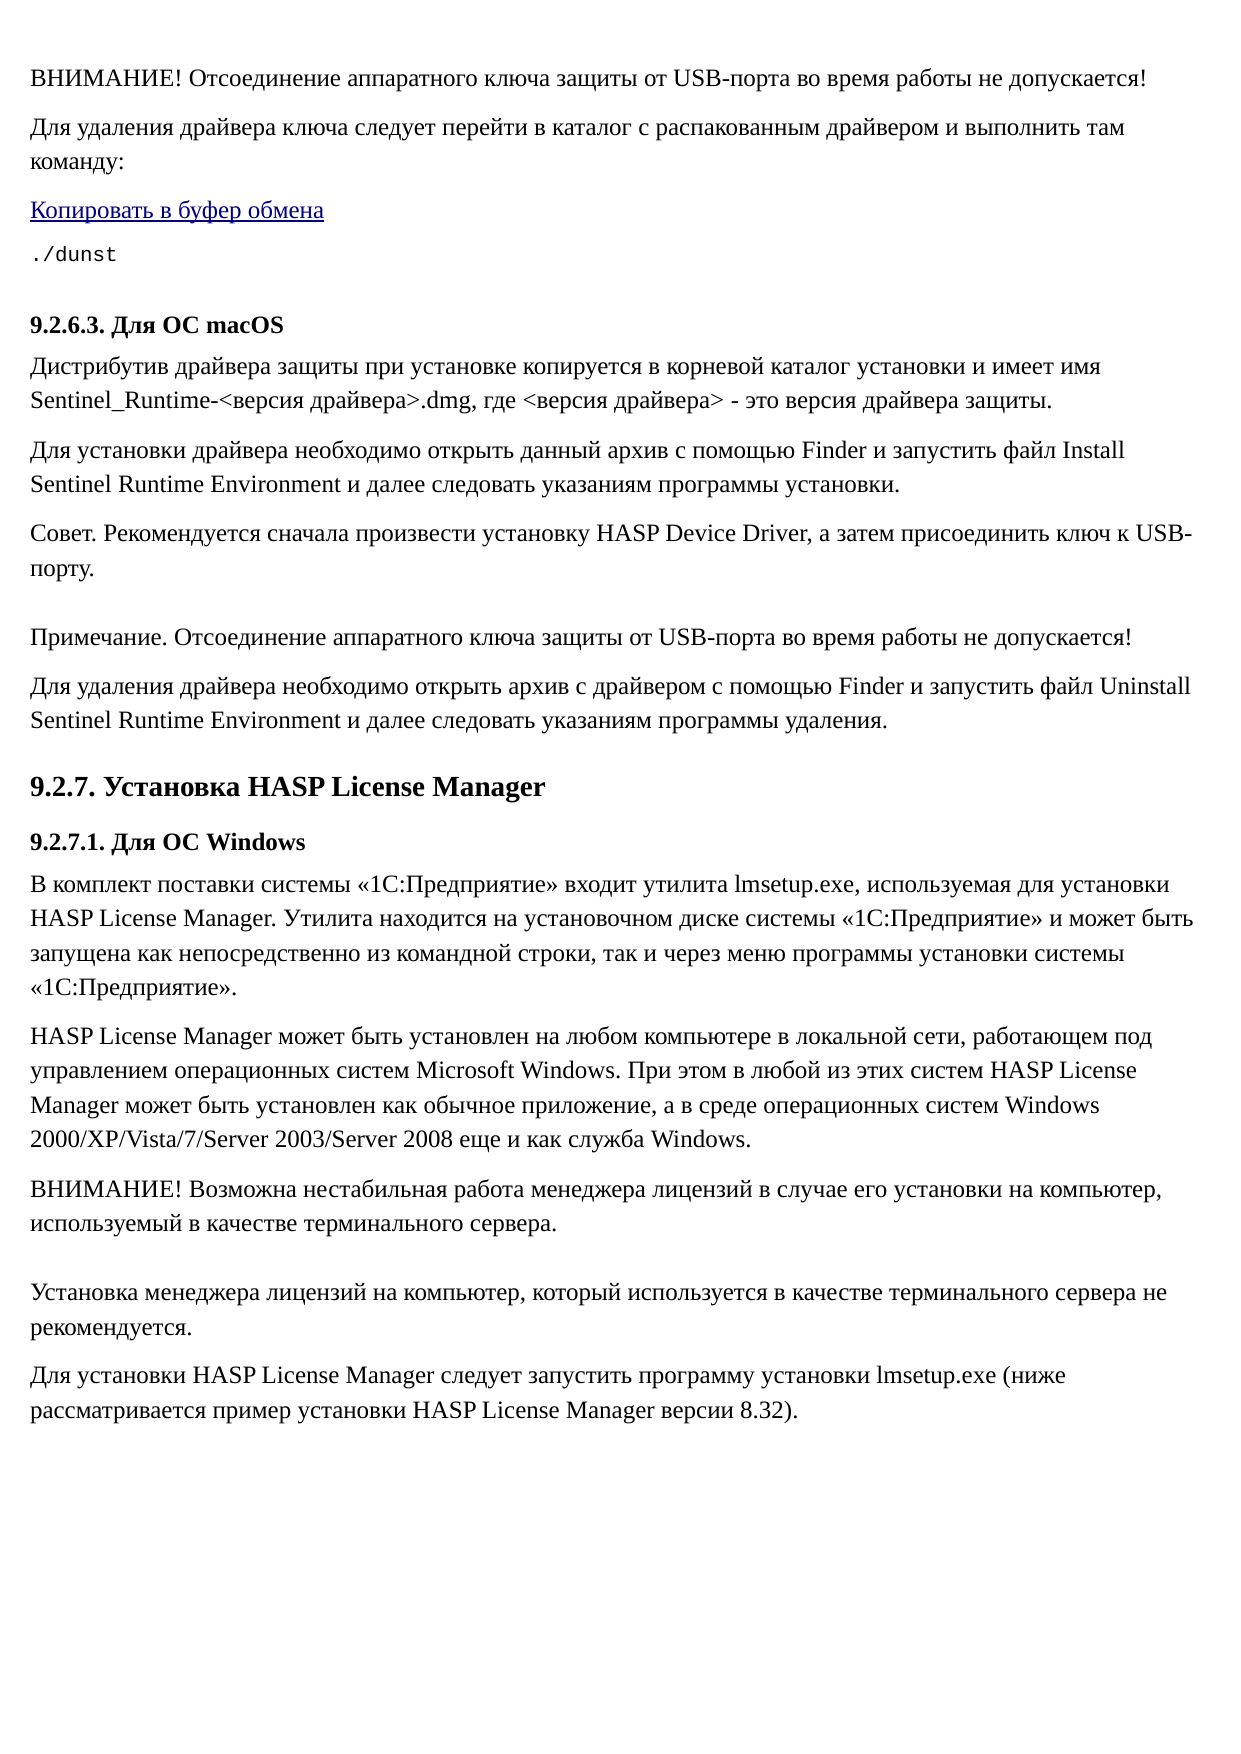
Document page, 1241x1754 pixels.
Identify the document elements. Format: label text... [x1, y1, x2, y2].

text ВНИМАНИЕ! Возможна нестабильная работа менеджера лицензий в случае его установки на компьютер, используемый в качестве терминального сервера. Установка менеджера лицензий на компьютер, который используется в качестве терминального сервера не рекомендуется. [30, 1174, 1211, 1340]
text ./dunst [30, 244, 1211, 268]
text Для установки драйвера необходимо открыть данный архив с помощью Finder и запустить файл Install Sentinel Runtime Environment и далее следовать указаниям программы установки. [30, 435, 1211, 498]
text Копировать в буфер обмена [30, 195, 1211, 224]
text Совет. Рекомендуется сначала произвести установку HASP Device Driver, а затем присоединить ключ к USB-порту. Примечание. Отсоединение аппаратного ключа защиты от USB-порта во время работы не допускается! [30, 518, 1211, 650]
text Дистрибутив драйвера защиты при установке копируется в корневой каталог установки и имеет имя Sentinel_Runtime-<версия драйвера>.dmg, где <версия драйвера> ‑ это версия драйвера защиты. [30, 351, 1211, 414]
text ВНИМАНИЕ! Отсоединение аппаратного ключа защиты от USB-порта во время работы не допускается! [30, 28, 1211, 91]
subtitle 9.2.7. Установка HASP License Manager [30, 769, 1211, 802]
text Для установки HASP License Manager следует запустить программу установки lmsetup.exe (ниже рассматривается пример установки HASP License Manager версии 8.32). [30, 1361, 1211, 1424]
text Для удаления драйвера ключа следует перейти в каталог с распакованным драйвером и выполнить там команду: [30, 112, 1211, 175]
text В комплект поставки системы «1С:Предприятие» входит утилита lmsetup.exe, используемая для установки HASP License Manager. Утилита находится на установочном диске системы «1С:Предприятие» и может быть запущена как непосредственно из командной строки, так и через меню программы установки системы «1С:Предприятие». [30, 869, 1211, 1001]
text Для удаления драйвера необходимо открыть архив с драйвером с помощью Finder и запустить файл Uninstall Sentinel Runtime Environment и далее следовать указаниям программы удаления. [30, 671, 1211, 734]
subtitle 9.2.7.1. Для ОС Windows [30, 827, 1211, 856]
text HASP License Manager может быть установлен на любом компьютере в локальной сети, работающем под управлением операционных систем Microsoft Windows. При этом в любой из этих систем HASP License Manager может быть установлен как обычное приложение, а в среде операционных систем Windows 2000/XP/Vista/7/Server 2003/Server 2008 еще и как служба Windows. [30, 1021, 1211, 1153]
subtitle 9.2.6.3. Для ОС macOS [30, 310, 1211, 339]
